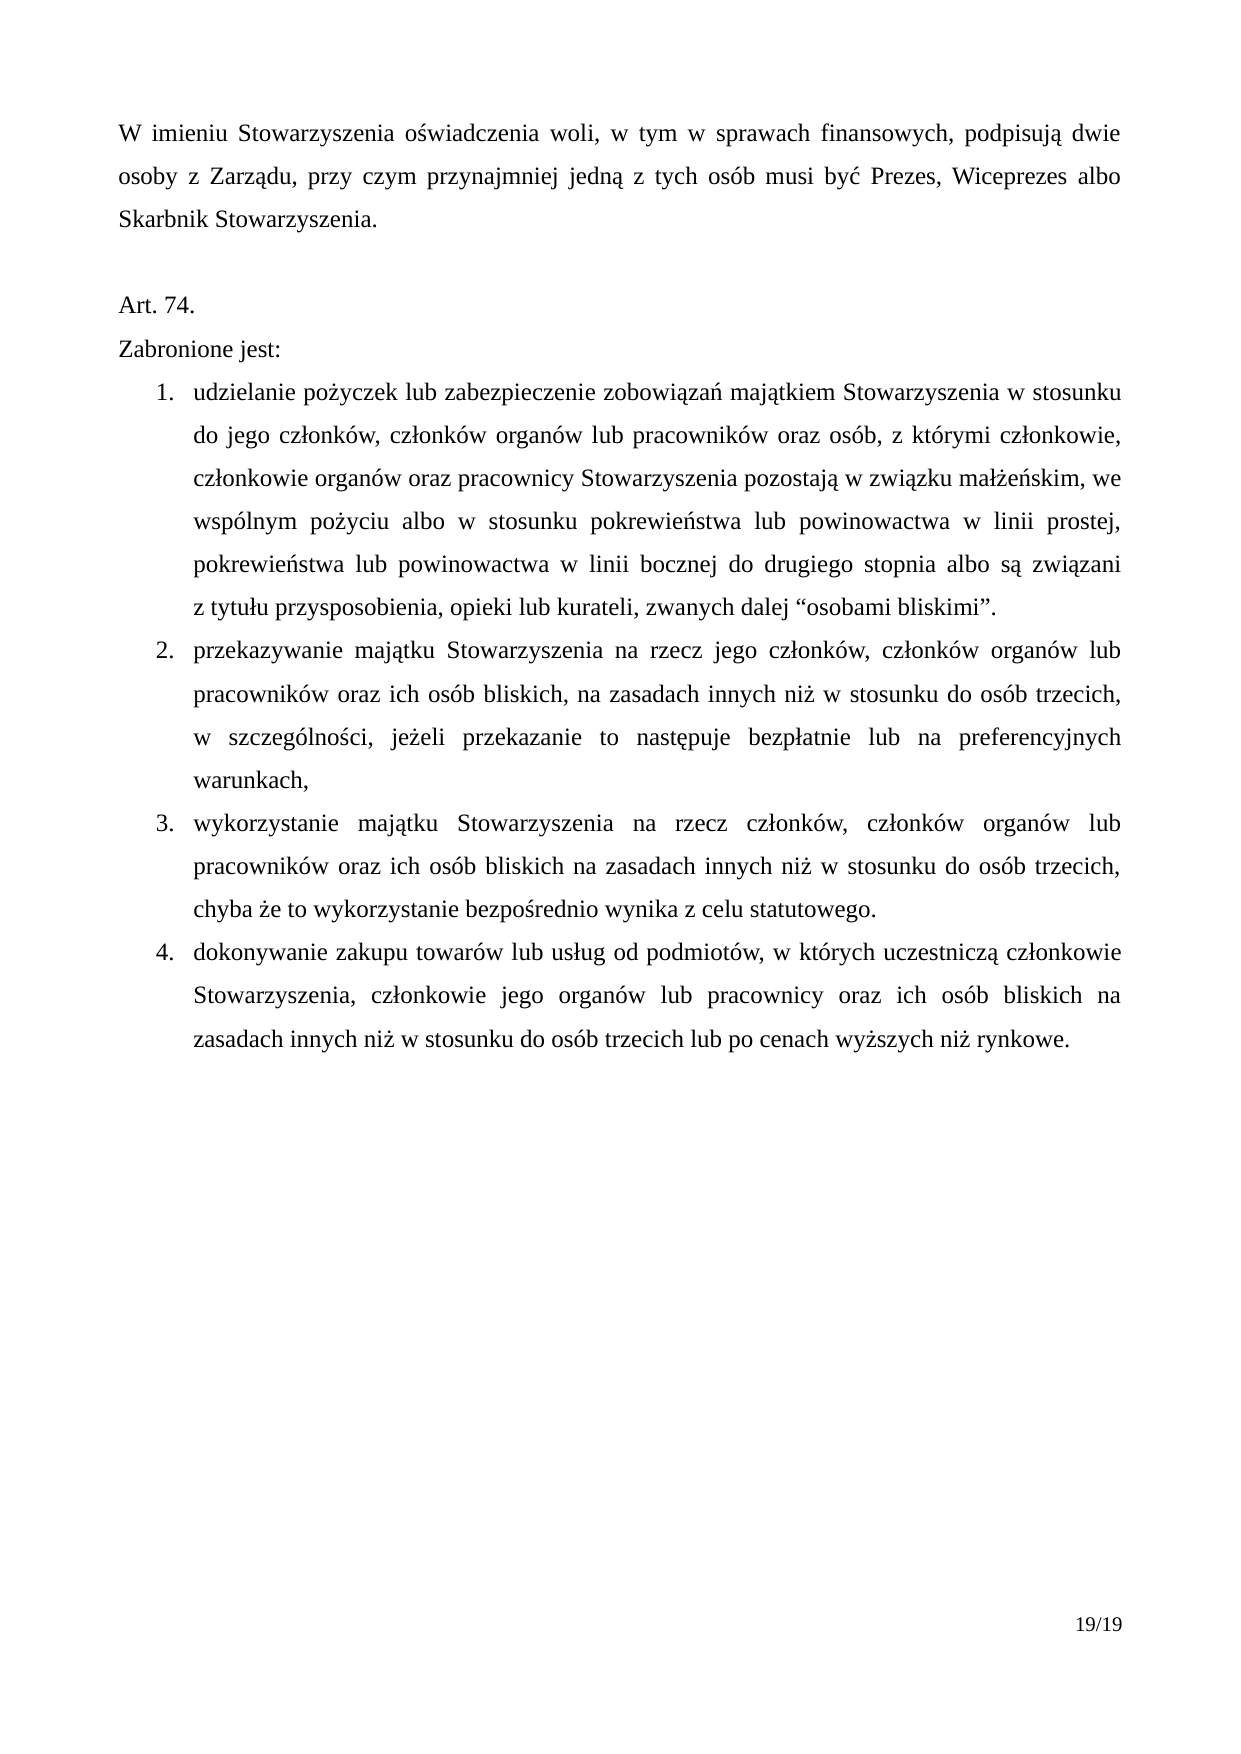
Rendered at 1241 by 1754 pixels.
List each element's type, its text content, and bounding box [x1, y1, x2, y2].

list udzielanie pożyczek lub zabezpieczenie zobowiązań majątkiem Stowarzyszenia w stosunku do jego członków, członków organów lub pracowników oraz osób, z którymi członkowie, członkowie organów oraz pracownicy Stowarzyszenia pozostają w związku małżeńskim, we wspólnym pożyciu albo w stosunku pokrewieństwa lub powinowactwa w linii prostej, pokrewieństwa lub powinowactwa w linii bocznej do drugiego stopnia albo są związani z tytułu przysposobienia, opieki lub kurateli, zwanych dalej “osobami bliskimi”. [156, 377, 1122, 621]
text Art. 74. [118, 291, 1122, 319]
list dokonywanie zakupu towarów lub usług od podmiotów, w których uczestniczą członkowie Stowarzyszenia, członkowie jego organów lub pracownicy oraz ich osób bliskich na zasadach innych niż w stosunku do osób trzecich lub po cenach wyższych niż rynkowe. [156, 937, 1122, 1052]
list wykorzystanie majątku Stowarzyszenia na rzecz członków, członków organów lub pracowników oraz ich osób bliskich na zasadach innych niż w stosunku do osób trzecich, chyba że to wykorzystanie bezpośrednio wynika z celu statutowego. [156, 808, 1122, 923]
text W imieniu Stowarzyszenia oświadczenia woli, w tym w sprawach finansowych, podpisują dwie osoby z Zarządu, przy czym przynajmniej jedną z tych osób musi być Prezes, Wiceprezes albo Skarbnik Stowarzyszenia. [118, 118, 1122, 233]
text Zabronione jest: [118, 334, 1122, 362]
list przekazywanie majątku Stowarzyszenia na rzecz jego członków, członków organów lub pracowników oraz ich osób bliskich, na zasadach innych niż w stosunku do osób trzecich, w szczególności, jeżeli przekazanie to następuje bezpłatnie lub na preferencyjnych warunkach, [156, 636, 1122, 794]
